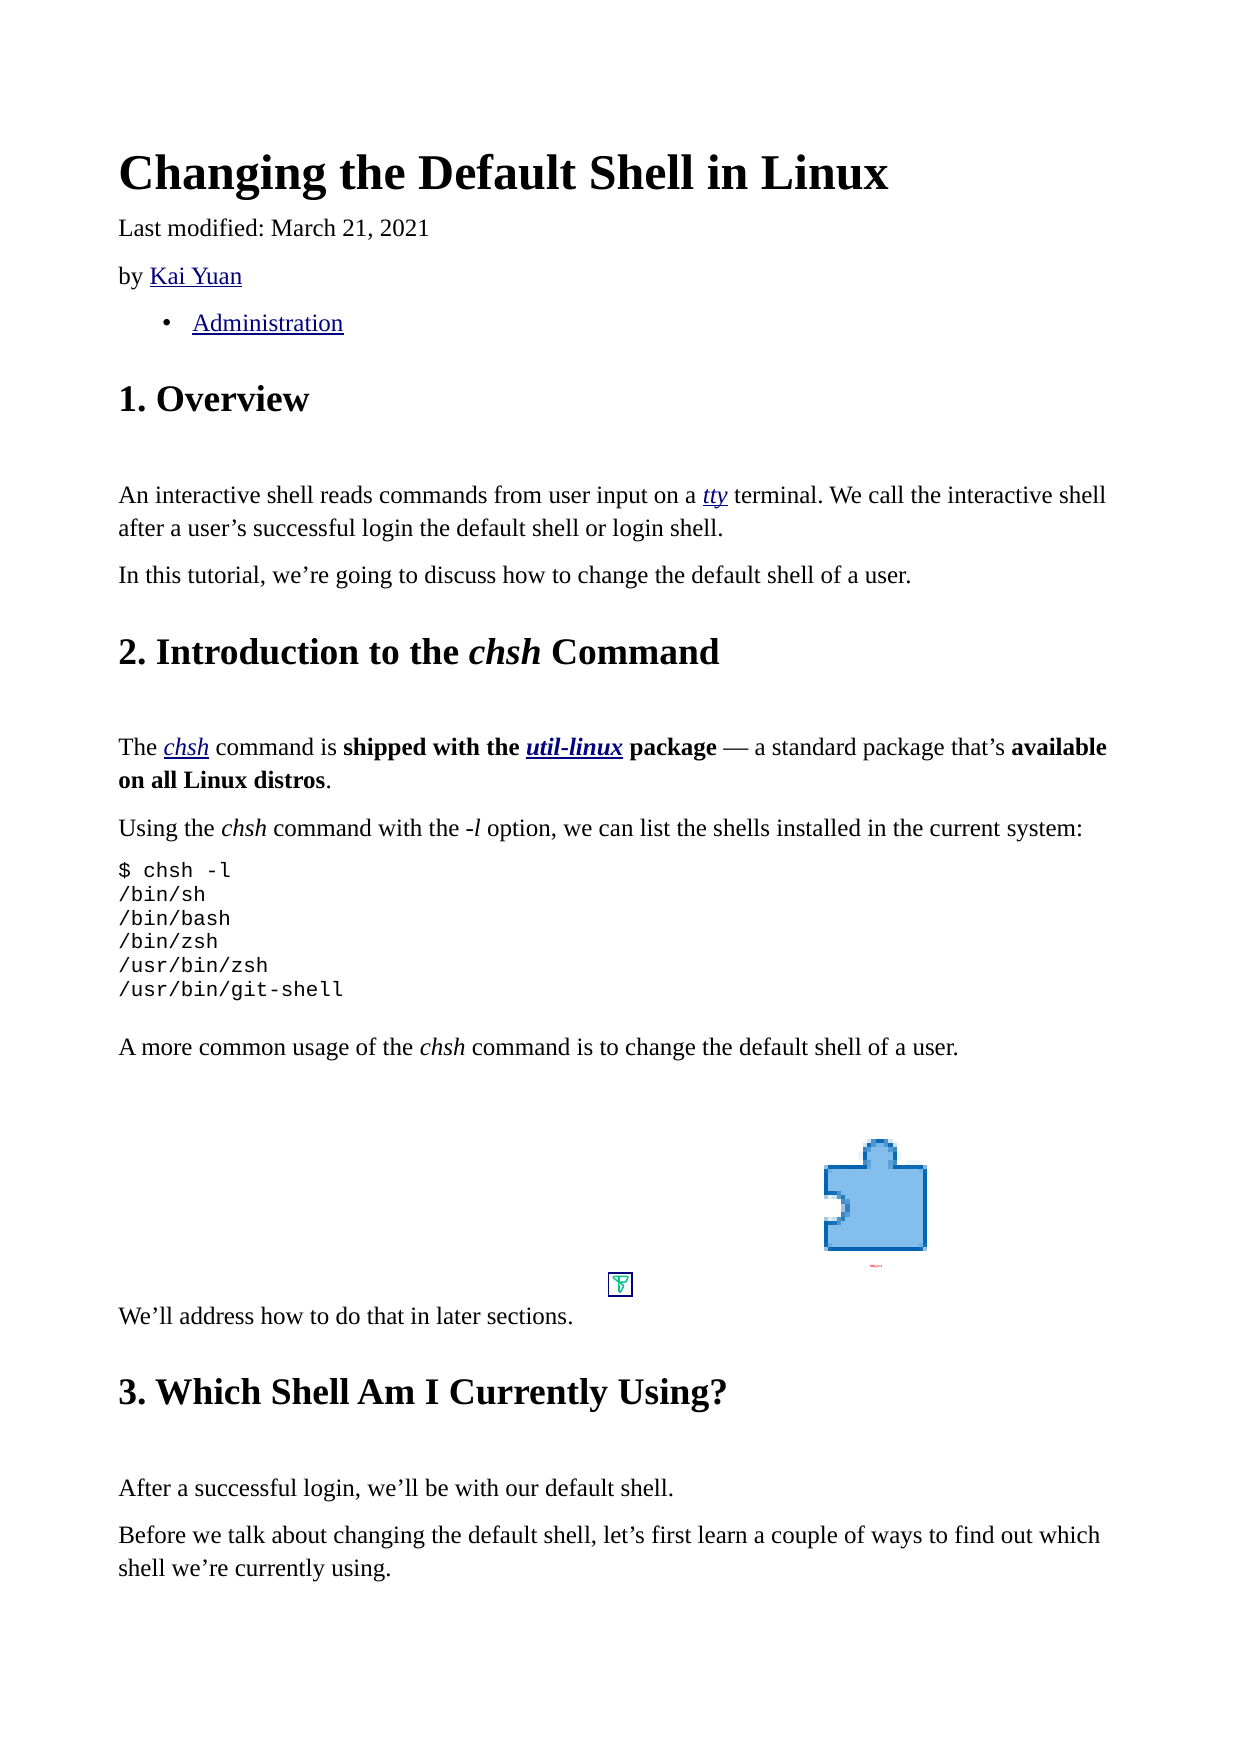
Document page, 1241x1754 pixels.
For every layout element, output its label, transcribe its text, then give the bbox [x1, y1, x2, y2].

text The chsh command is shipped with the util-linux package — a standard package that’s available on all Linux distros. [118, 732, 1122, 794]
text In this tutorial, we’re going to discuss how to change the default shell of a user. [118, 561, 1122, 589]
text A more common usage of the chsh command is to change the default shell of a user. [118, 1032, 1122, 1061]
text /usr/bin/git-shell [118, 979, 1122, 1002]
text We’ll address how to do that in later sections. [118, 1301, 1122, 1330]
text Before we talk about changing the default shell, let’s first learn a couple of ways to find out which shell we’re currently using. [118, 1521, 1122, 1582]
subtitle Changing the Default Shell in Linux [118, 143, 1122, 201]
text /usr/bin/zsh [118, 955, 1122, 979]
subtitle 3. Which Shell Am I Currently Using? [118, 1370, 1122, 1413]
text Last modified: March 21, 2021 [118, 213, 1122, 242]
subtitle 1. Overview [118, 377, 1122, 420]
subtitle 2. Introduction to the chsh Command [118, 629, 1122, 672]
text by Kai Yuan [118, 261, 1122, 289]
list Administration [162, 308, 1122, 337]
text /bin/zsh [118, 931, 1122, 955]
text /bin/bash [118, 908, 1122, 931]
text /bin/sh [118, 884, 1122, 908]
text Using the chsh command with the -l option, we can list the shells installed in the current system: [118, 813, 1122, 842]
text An interactive shell reads commands from user input on a tty terminal. We call the interactive shell after a user’s successful login the default shell or login shell. [118, 480, 1122, 542]
text $ chsh -l [118, 861, 1122, 884]
text After a successful login, we’ll be with our default shell. [118, 1473, 1122, 1502]
